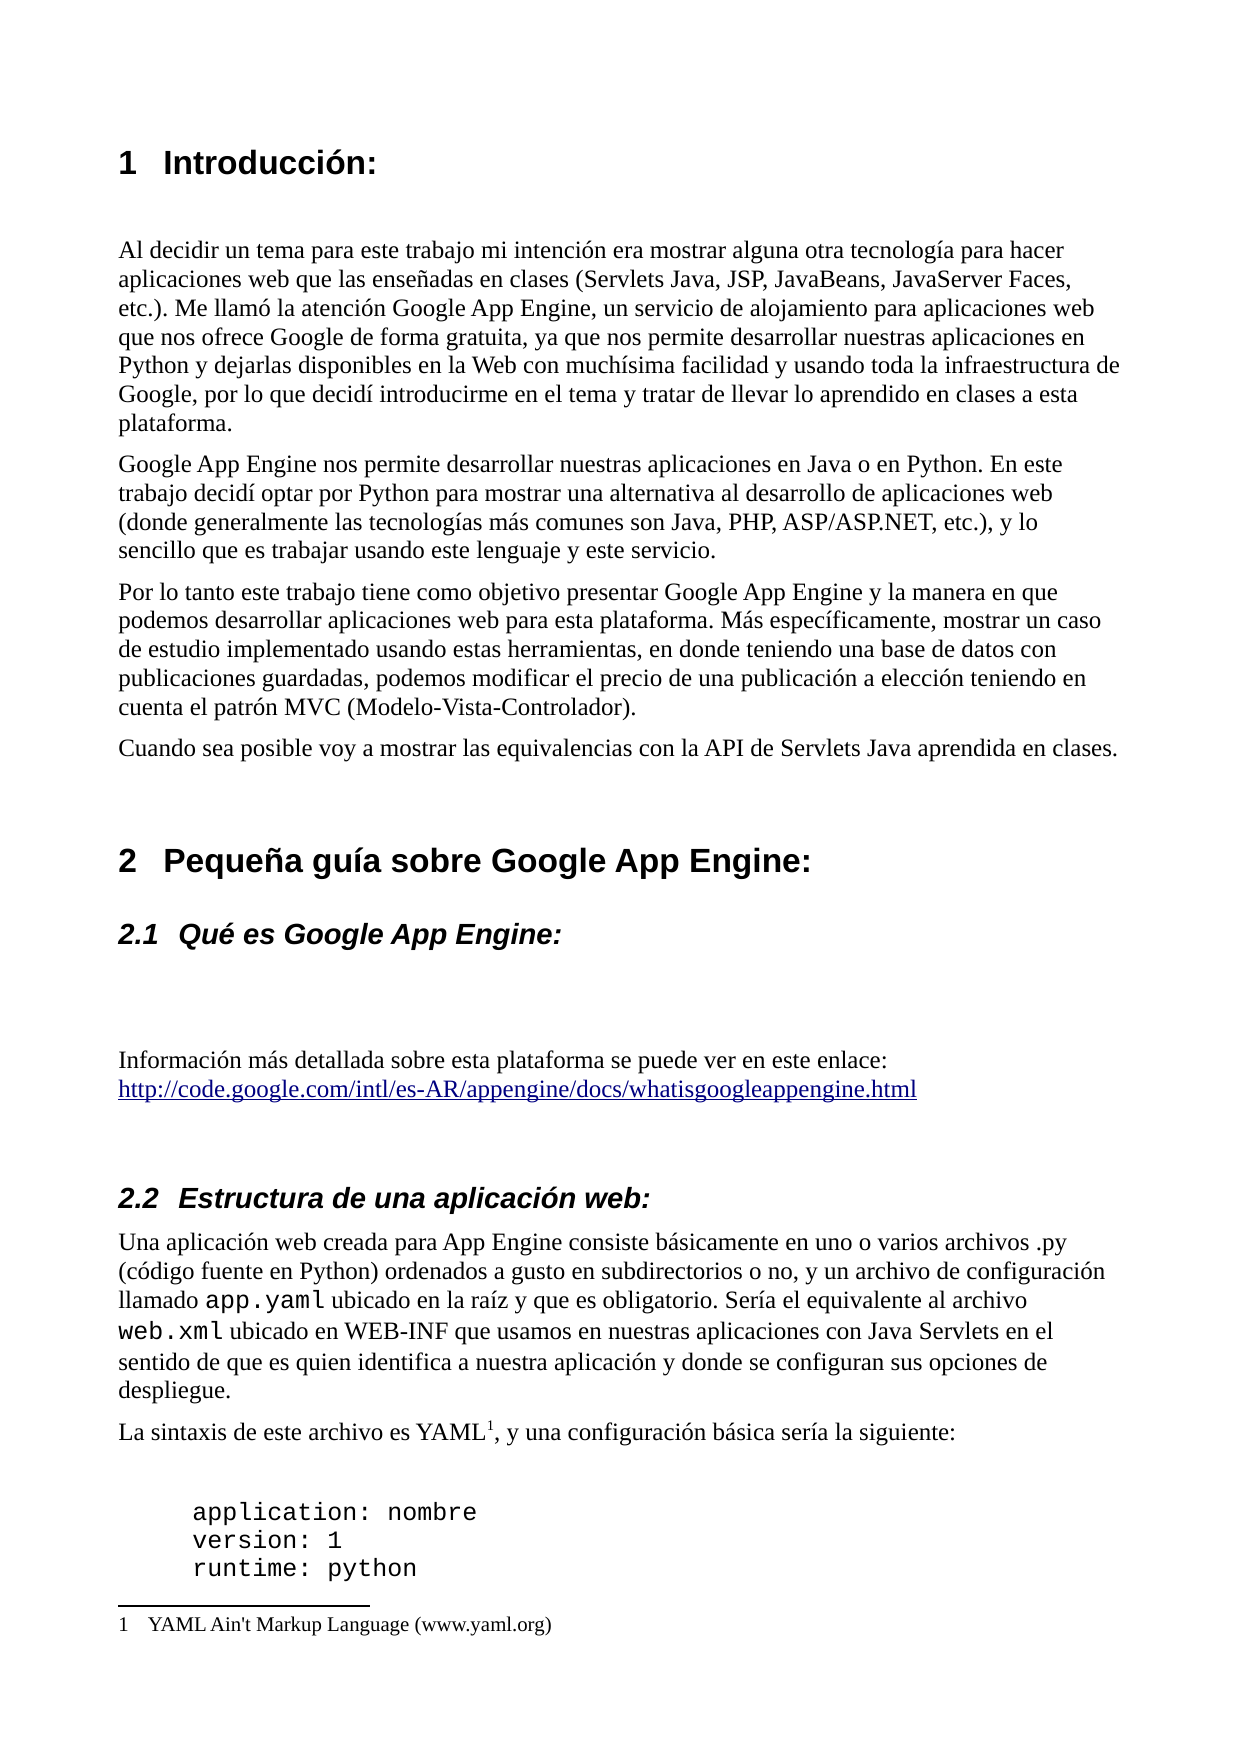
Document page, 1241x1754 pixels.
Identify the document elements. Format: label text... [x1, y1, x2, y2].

text Cuando sea posible voy a mostrar las equivalencias con la API de Servlets Java aprendida en clases. [118, 733, 1122, 762]
text Una aplicación web creada para App Engine consiste básicamente en uno o varios archivos .py (código fuente en Python) ordenados a gusto en subdirectorios o no, y un archivo de configuración llamado app.yaml ubicado en la raíz y que es obligatorio. Sería el equivalente al archivo web.xml ubicado en WEB-INF que usamos en nuestras aplicaciones con Java Servlets en el sentido de que es quien identifica a nuestra aplicación y donde se configuran sus opciones de despliegue. [118, 1227, 1122, 1404]
subtitle Pequeña guía sobre Google App Engine: [118, 841, 1122, 879]
subtitle Qué es Google App Engine: [118, 917, 1122, 950]
text YAML Ain't Markup Language (www.yaml.org) [118, 1612, 1122, 1636]
subtitle Estructura de una aplicación web: [118, 1181, 1122, 1215]
text La sintaxis de este archivo es YAML, y una configuración básica sería la siguiente: [118, 1417, 1122, 1445]
text Información más detallada sobre esta plataforma se puede ver en este enlace: http://code.google.com/intl/es-AR/appengine/docs/whatisgoogleappengine.html [118, 1045, 1122, 1103]
text Google App Engine nos permite desarrollar nuestras aplicaciones en Java o en Python. En este trabajo decidí optar por Python para mostrar una alternativa al desarrollo de aplicaciones web (donde generalmente las tecnologías más comunes son Java, PHP, ASP/ASP.NET, etc.), y lo sencillo que es trabajar usando este lenguaje y este servicio. [118, 449, 1122, 564]
subtitle Introducción: [118, 143, 1122, 182]
text application: nombre version: 1 runtime: python [192, 1499, 1122, 1584]
text Por lo tanto este trabajo tiene como objetivo presentar Google App Engine y la manera en que podemos desarrollar aplicaciones web para esta plataforma. Más específicamente, mostrar un caso de estudio implementado usando estas herramientas, en donde teniendo una base de datos con publicaciones guardadas, podemos modificar el precio de una publicación a elección teniendo en cuenta el patrón MVC (Modelo-Vista-Controlador). [118, 577, 1122, 721]
text Al decidir un tema para este trabajo mi intención era mostrar alguna otra tecnología para hacer aplicaciones web que las enseñadas en clases (Servlets Java, JSP, JavaBeans, JavaServer Faces, etc.). Me llamó la atención Google App Engine, un servicio de alojamiento para aplicaciones web que nos ofrece Google de forma gratuita, ya que nos permite desarrollar nuestras aplicaciones en Python y dejarlas disponibles en la Web con muchísima facilidad y usando toda la infraestructura de Google, por lo que decidí introducirme en el tema y tratar de llevar lo aprendido en clases a esta plataforma. [118, 236, 1122, 437]
